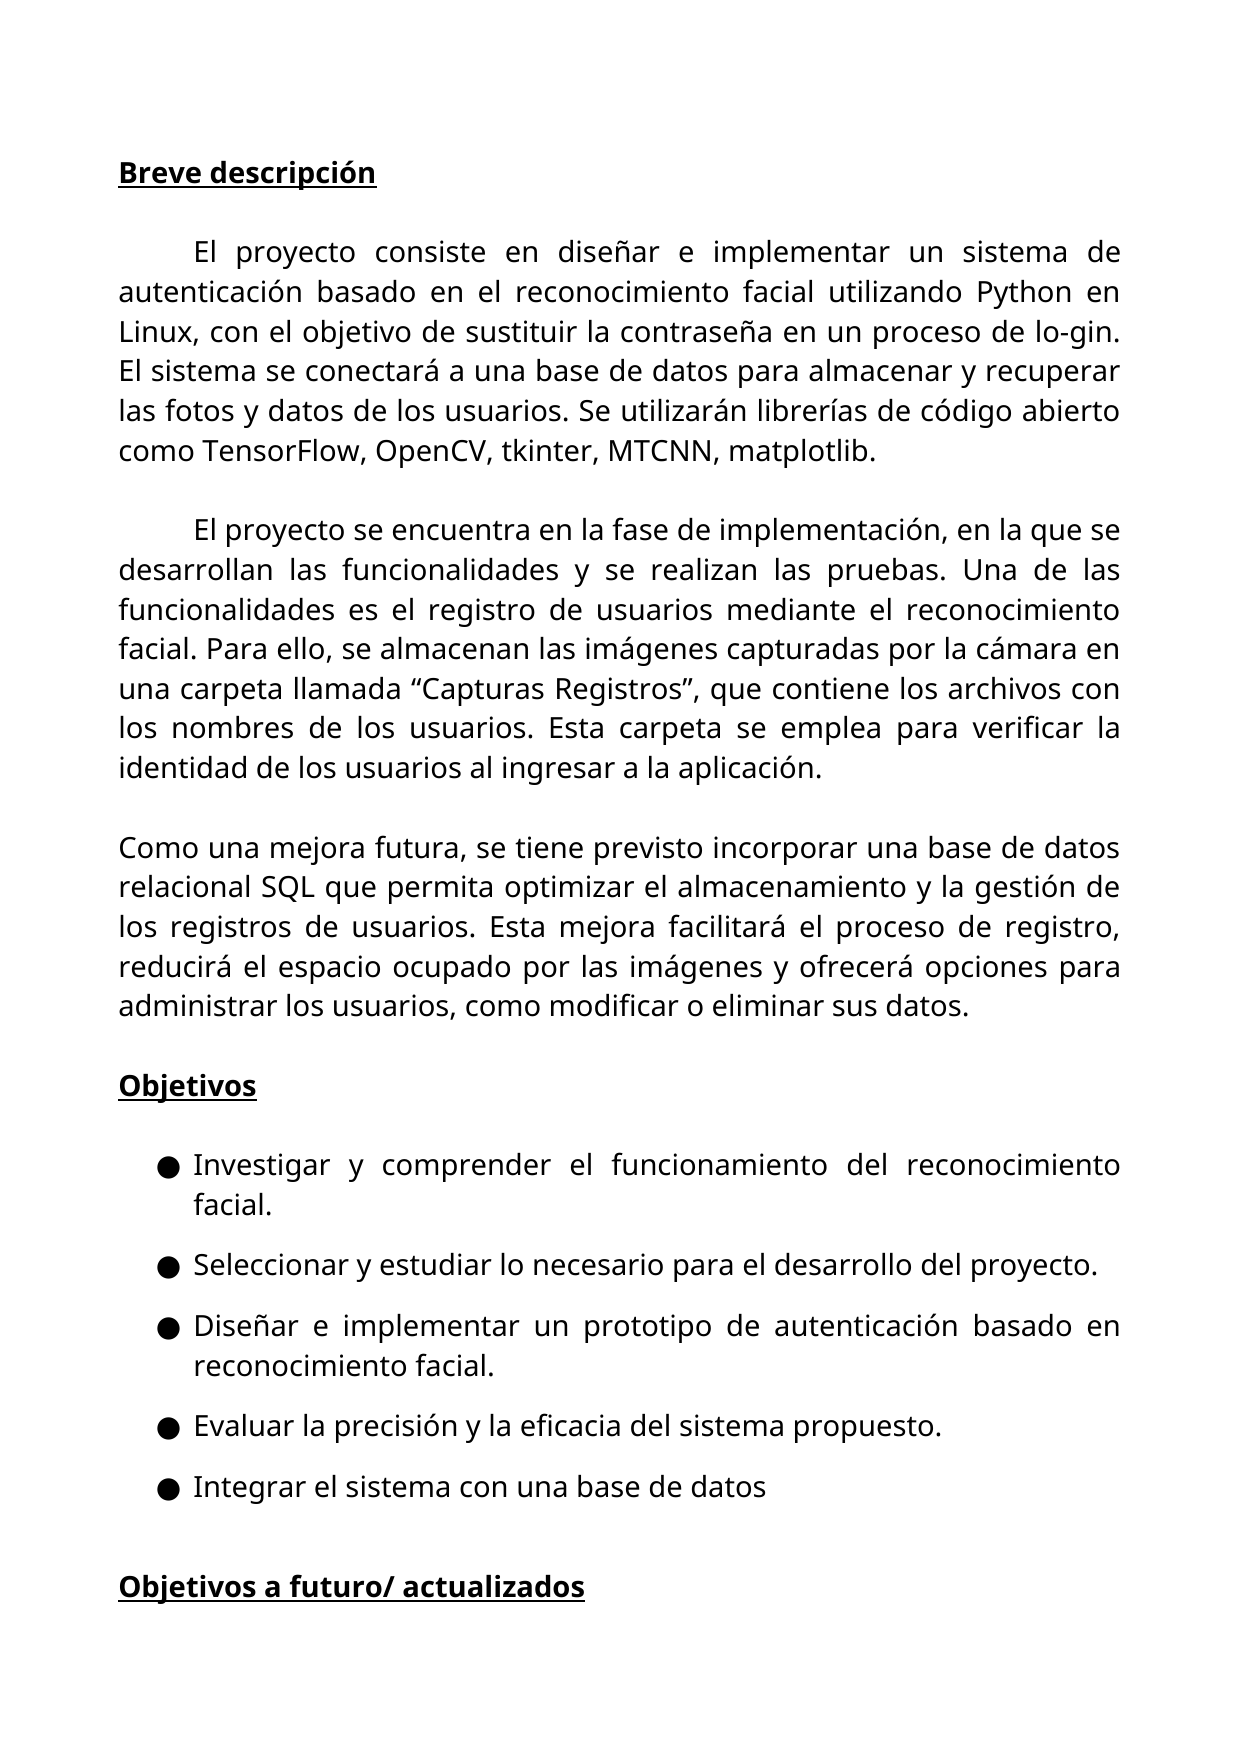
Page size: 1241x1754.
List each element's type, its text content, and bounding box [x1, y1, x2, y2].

text El proyecto consiste en diseñar e implementar un sistema de autenticación basado en el reconocimiento facial utilizando Python en Linux, con el objetivo de sustituir la contraseña en un proceso de lo-gin. El sistema se conectará a una base de datos para almacenar y recuperar las fotos y datos de los usuarios. Se utilizarán librerías de código abierto como TensorFlow, OpenCV, tkinter, MTCNN, matplotlib. [118, 232, 1122, 470]
text Objetivos a futuro/ actualizados [118, 1566, 1122, 1606]
list Seleccionar y estudiar lo necesario para el desarrollo del proyecto. [156, 1244, 1122, 1284]
text El proyecto se encuentra en la fase de implementación, en la que se desarrollan las funcionalidades y se realizan las pruebas. Una de las funcionalidades es el registro de usuarios mediante el reconocimiento facial. Para ello, se almacenan las imágenes capturadas por la cámara en una carpeta llamada “Capturas Registros”, que contiene los archivos con los nombres de los usuarios. Esta carpeta se emplea para verificar la identidad de los usuarios al ingresar a la aplicación. [118, 509, 1122, 787]
list Investigar y comprender el funcionamiento del reconocimiento facial. [156, 1144, 1122, 1224]
text Breve descripción [118, 152, 1122, 192]
text Objetivos [118, 1065, 1122, 1105]
text Como una mejora futura, se tiene previsto incorporar una base de datos relacional SQL que permita optimizar el almacenamiento y la gestión de los registros de usuarios. Esta mejora facilitará el proceso de registro, reducirá el espacio ocupado por las imágenes y ofrecerá opciones para administrar los usuarios, como modificar o eliminar sus datos. [118, 827, 1122, 1025]
list Evaluar la precisión y la eficacia del sistema propuesto. [156, 1405, 1122, 1445]
list Diseñar e implementar un prototipo de autenticación basado en reconocimiento facial. [156, 1305, 1122, 1384]
list Integrar el sistema con una base de datos [156, 1466, 1122, 1506]
